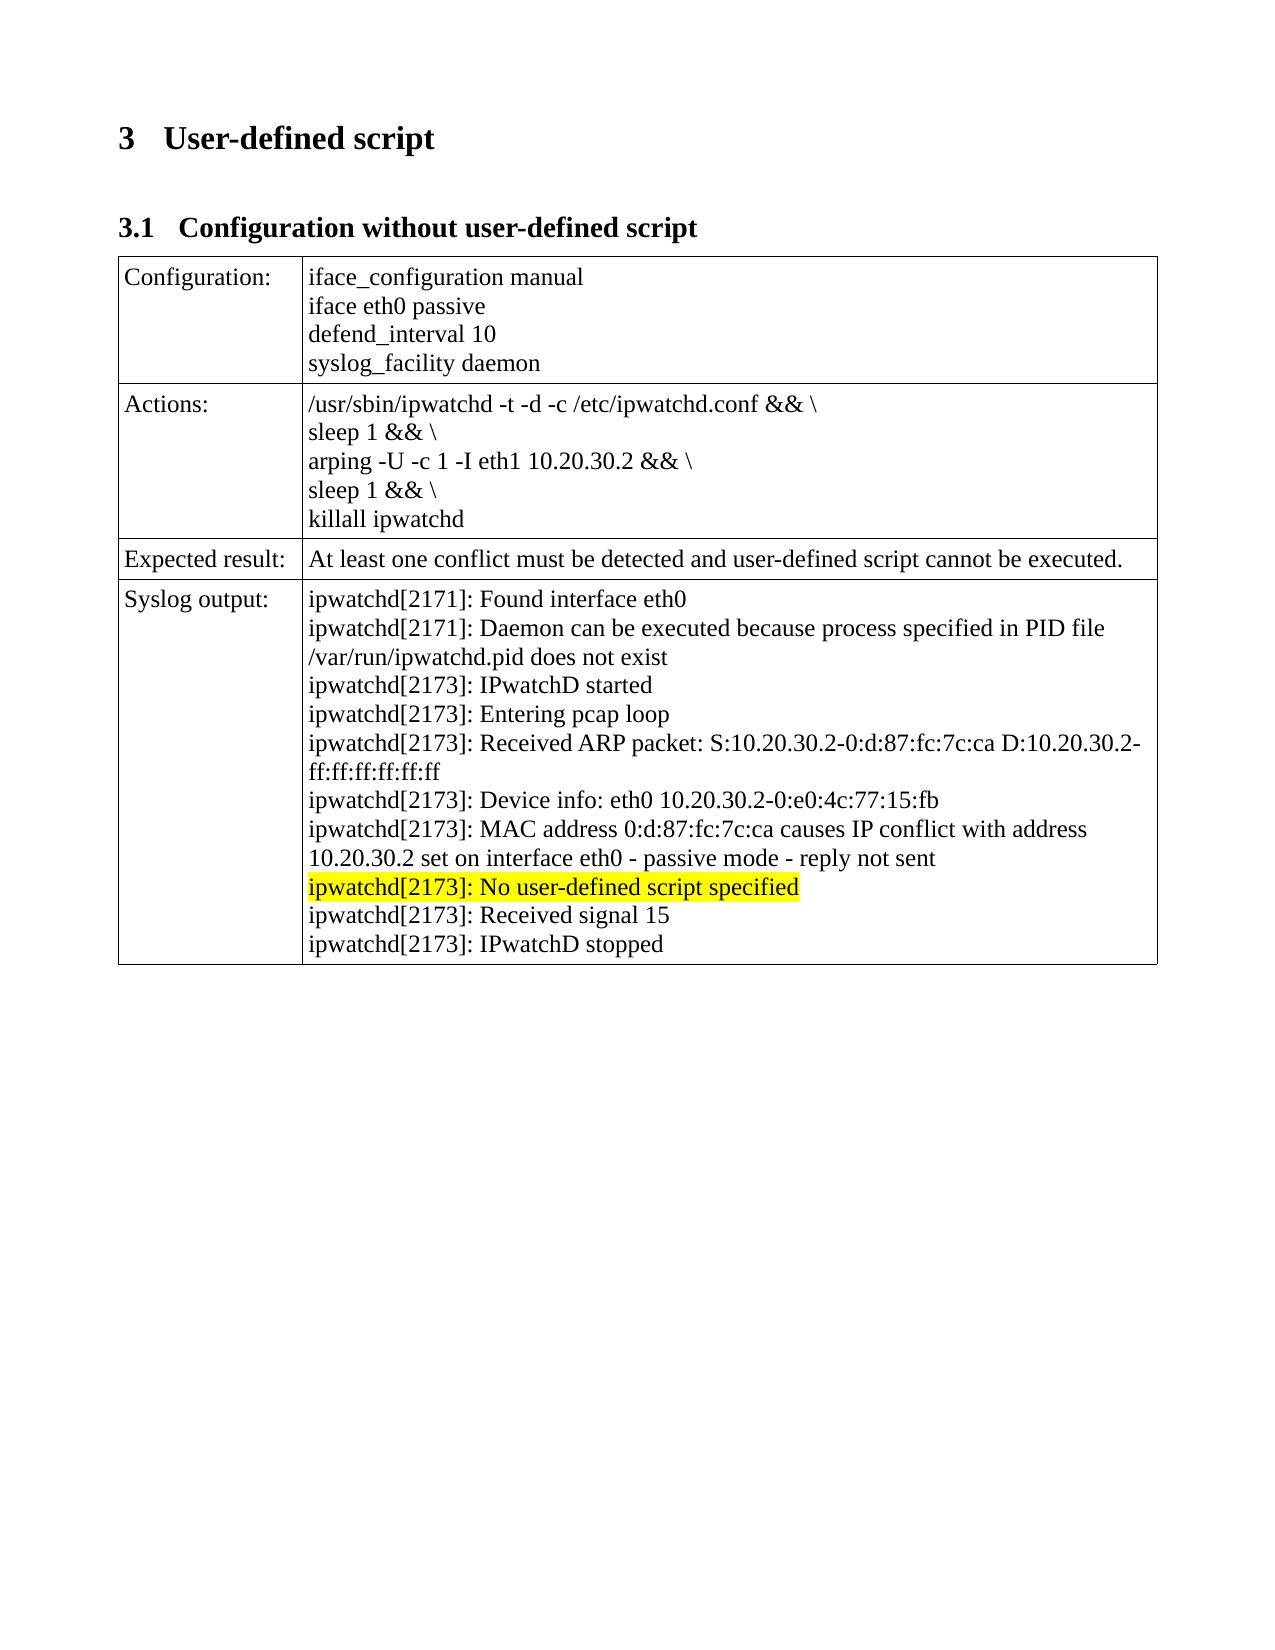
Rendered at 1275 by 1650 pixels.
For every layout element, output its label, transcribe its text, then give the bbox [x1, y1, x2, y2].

table_cell Actions: [119, 384, 302, 538]
subtitle Configuration without user-defined script [118, 210, 1157, 244]
table_header Configuration: [119, 257, 302, 383]
table_cell /usr/sbin/ipwatchd -t -d -c /etc/ipwatchd.conf && \ sleep 1 && \ arping -U -c 1 -I eth1 10.20.30.2 && \ sleep 1 && \ killall ipwatchd [303, 384, 1157, 538]
subtitle User-defined script [118, 118, 1157, 156]
table_cell Syslog output: [119, 580, 302, 964]
table_cell ipwatchd[2171]: Found interface eth0 ipwatchd[2171]: Daemon can be executed because process specified in PID file /var/run/ipwatchd.pid does not exist ipwatchd[2173]: IPwatchD started ipwatchd[2173]: Entering pcap loop ipwatchd[2173]: Received ARP packet: S:10.20.30.2-0:d:87:fc:7c:ca D:10.20.30.2-ff:ff:ff:ff:ff:ff ipwatchd[2173]: Device info: eth0 10.20.30.2-0:e0:4c:77:15:fb ipwatchd[2173]: MAC address 0:d:87:fc:7c:ca causes IP conflict with address 10.20.30.2 set on interface eth0 - passive mode - reply not sent ipwatchd[2173]: No user-defined script specified ipwatchd[2173]: Received signal 15 ipwatchd[2173]: IPwatchD stopped [303, 580, 1157, 964]
table_cell Expected result: [119, 539, 302, 578]
table_cell At least one conflict must be detected and user-defined script cannot be executed. [303, 539, 1157, 578]
table_header iface_configuration manual iface eth0 passive defend_interval 10 syslog_facility daemon [303, 257, 1157, 383]
